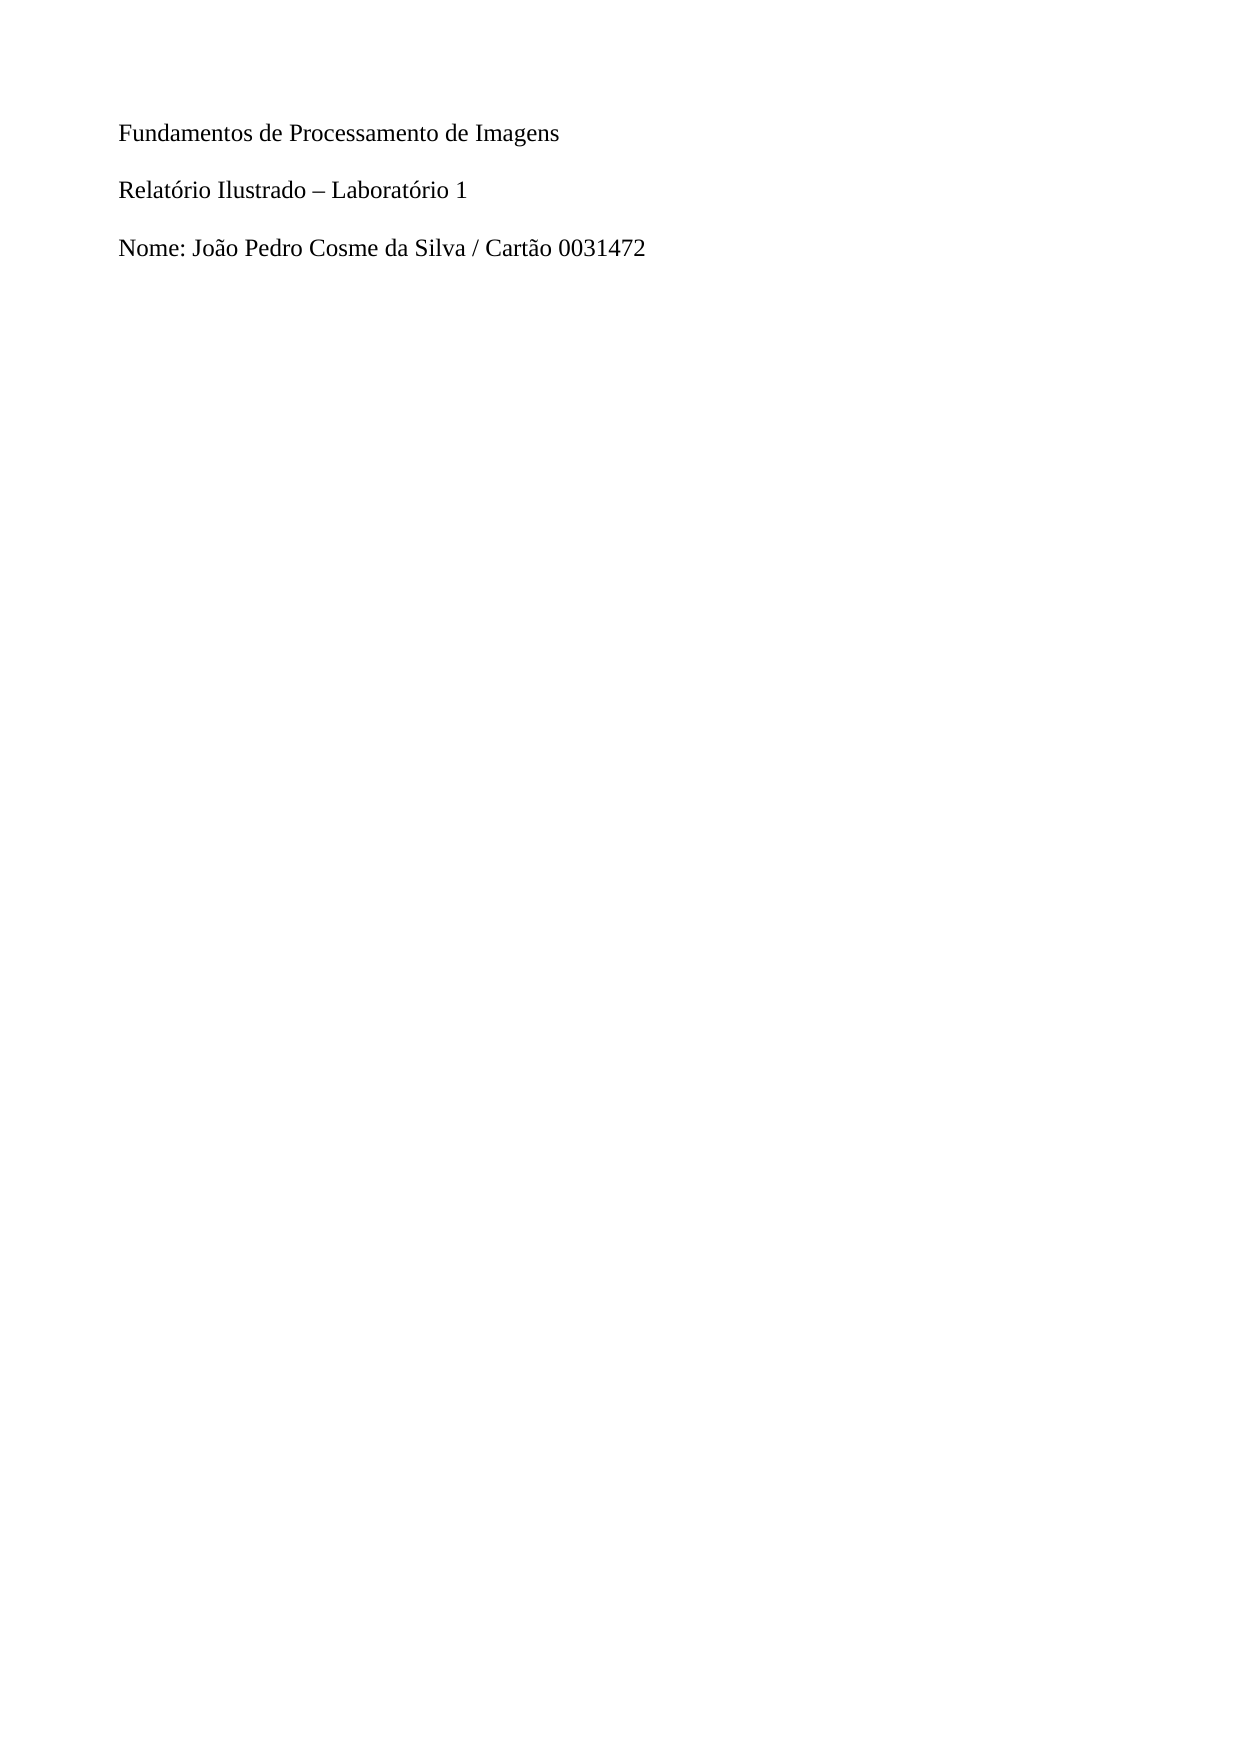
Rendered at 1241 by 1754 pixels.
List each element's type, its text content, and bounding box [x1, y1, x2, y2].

text Nome: João Pedro Cosme da Silva / Cartão 0031472 [118, 233, 1122, 262]
text Relatório Ilustrado – Laboratório 1 [118, 176, 1122, 204]
text Fundamentos de Processamento de Imagens [118, 118, 1122, 147]
